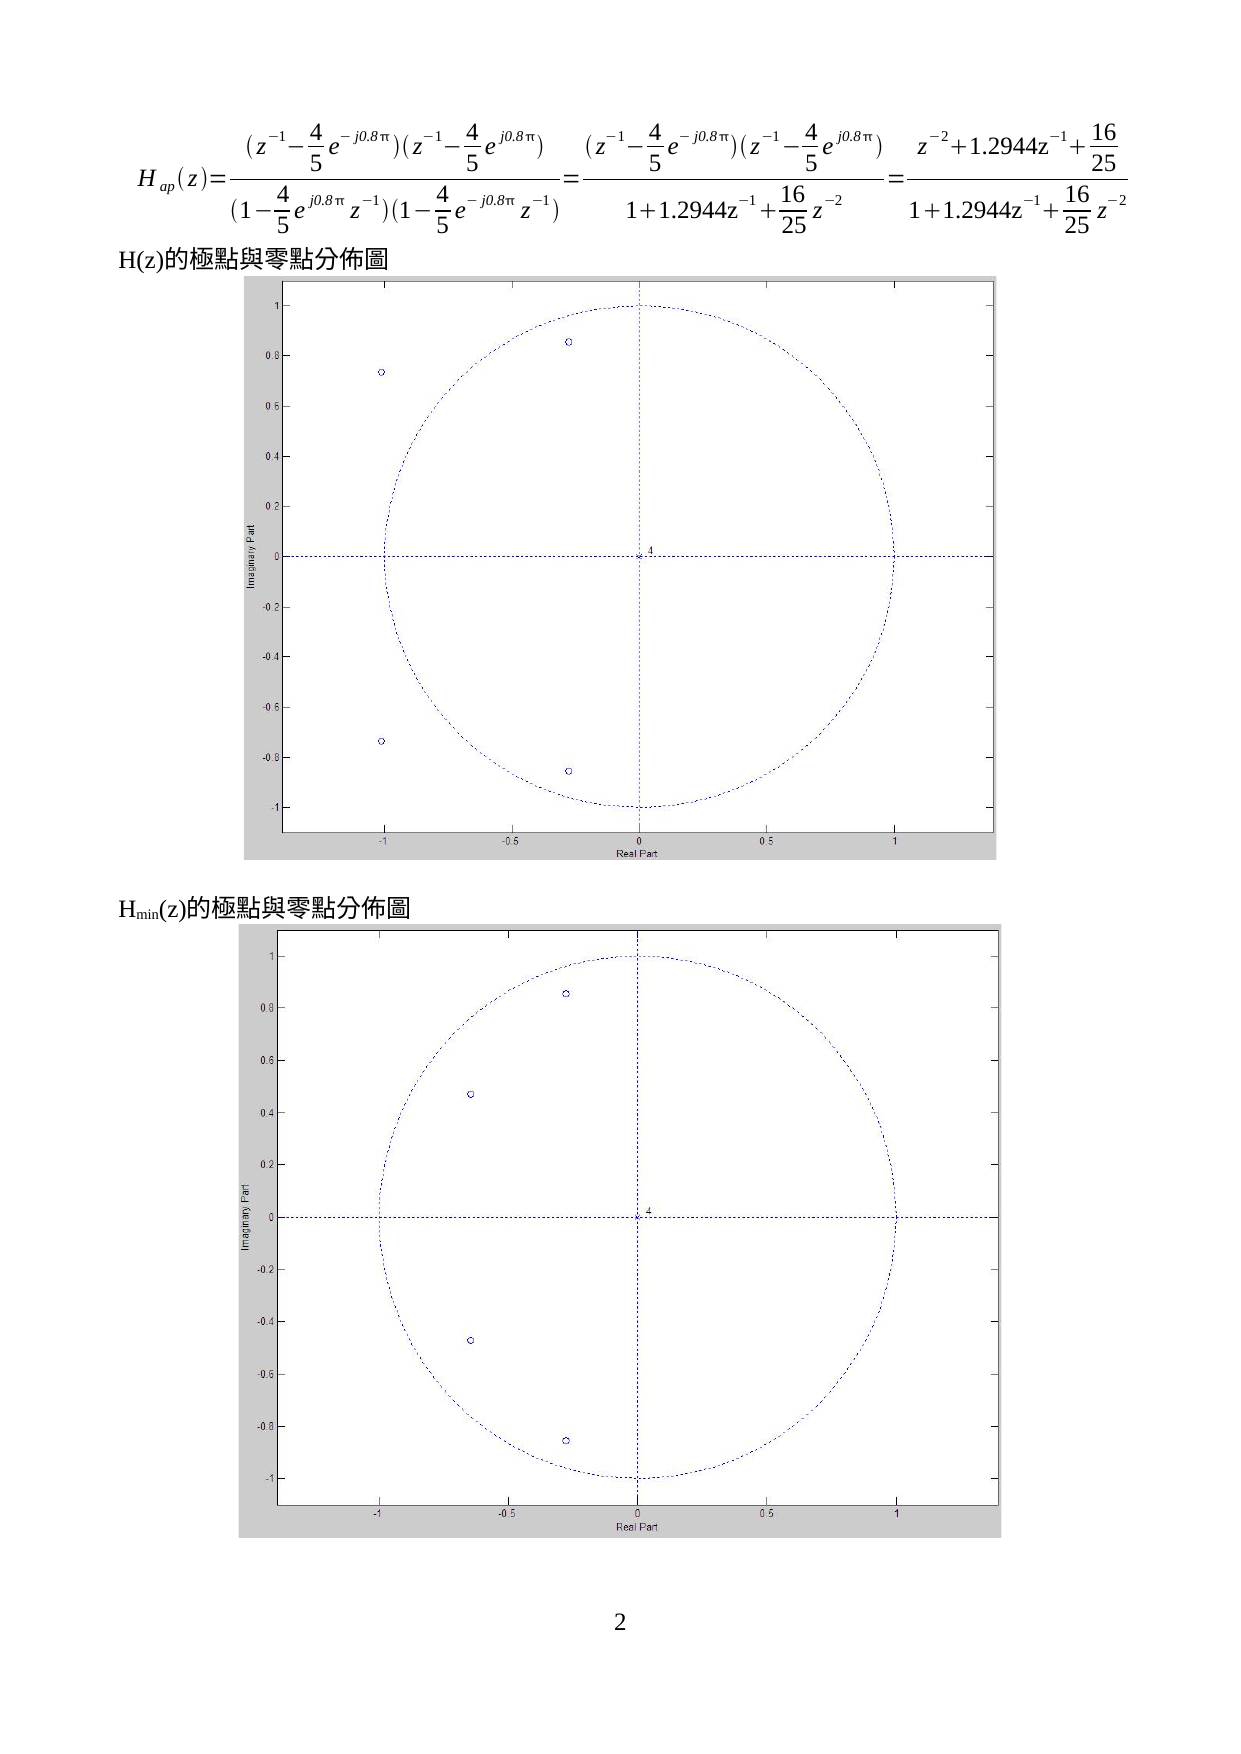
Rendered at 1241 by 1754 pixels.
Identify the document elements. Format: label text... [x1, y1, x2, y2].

picture [243, 276, 997, 860]
text H(z)的極點與零點分佈圖 [118, 240, 1122, 276]
picture [238, 924, 1002, 1538]
text Hmin(z)的極點與零點分佈圖 [118, 888, 1122, 925]
